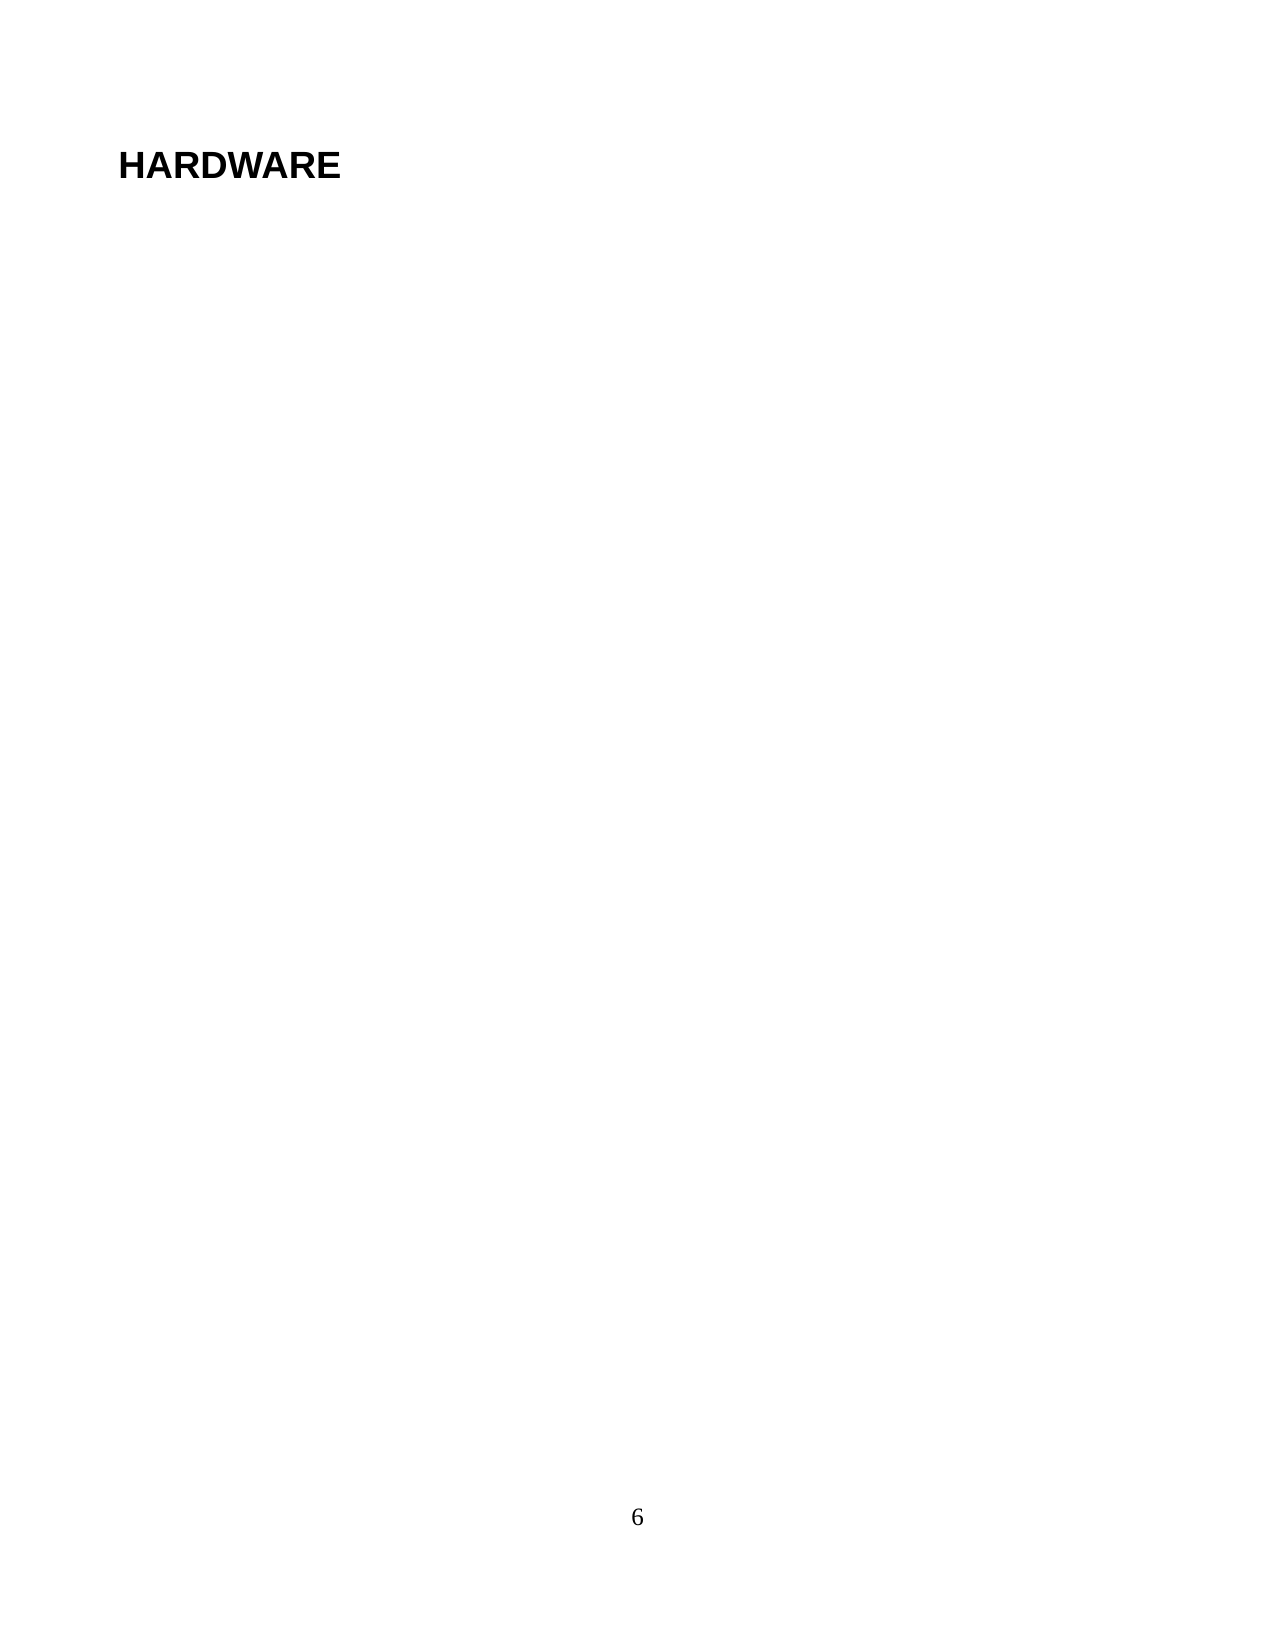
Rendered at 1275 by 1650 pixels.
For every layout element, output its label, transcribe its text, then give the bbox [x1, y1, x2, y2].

subtitle HARDWARE [118, 143, 1157, 187]
